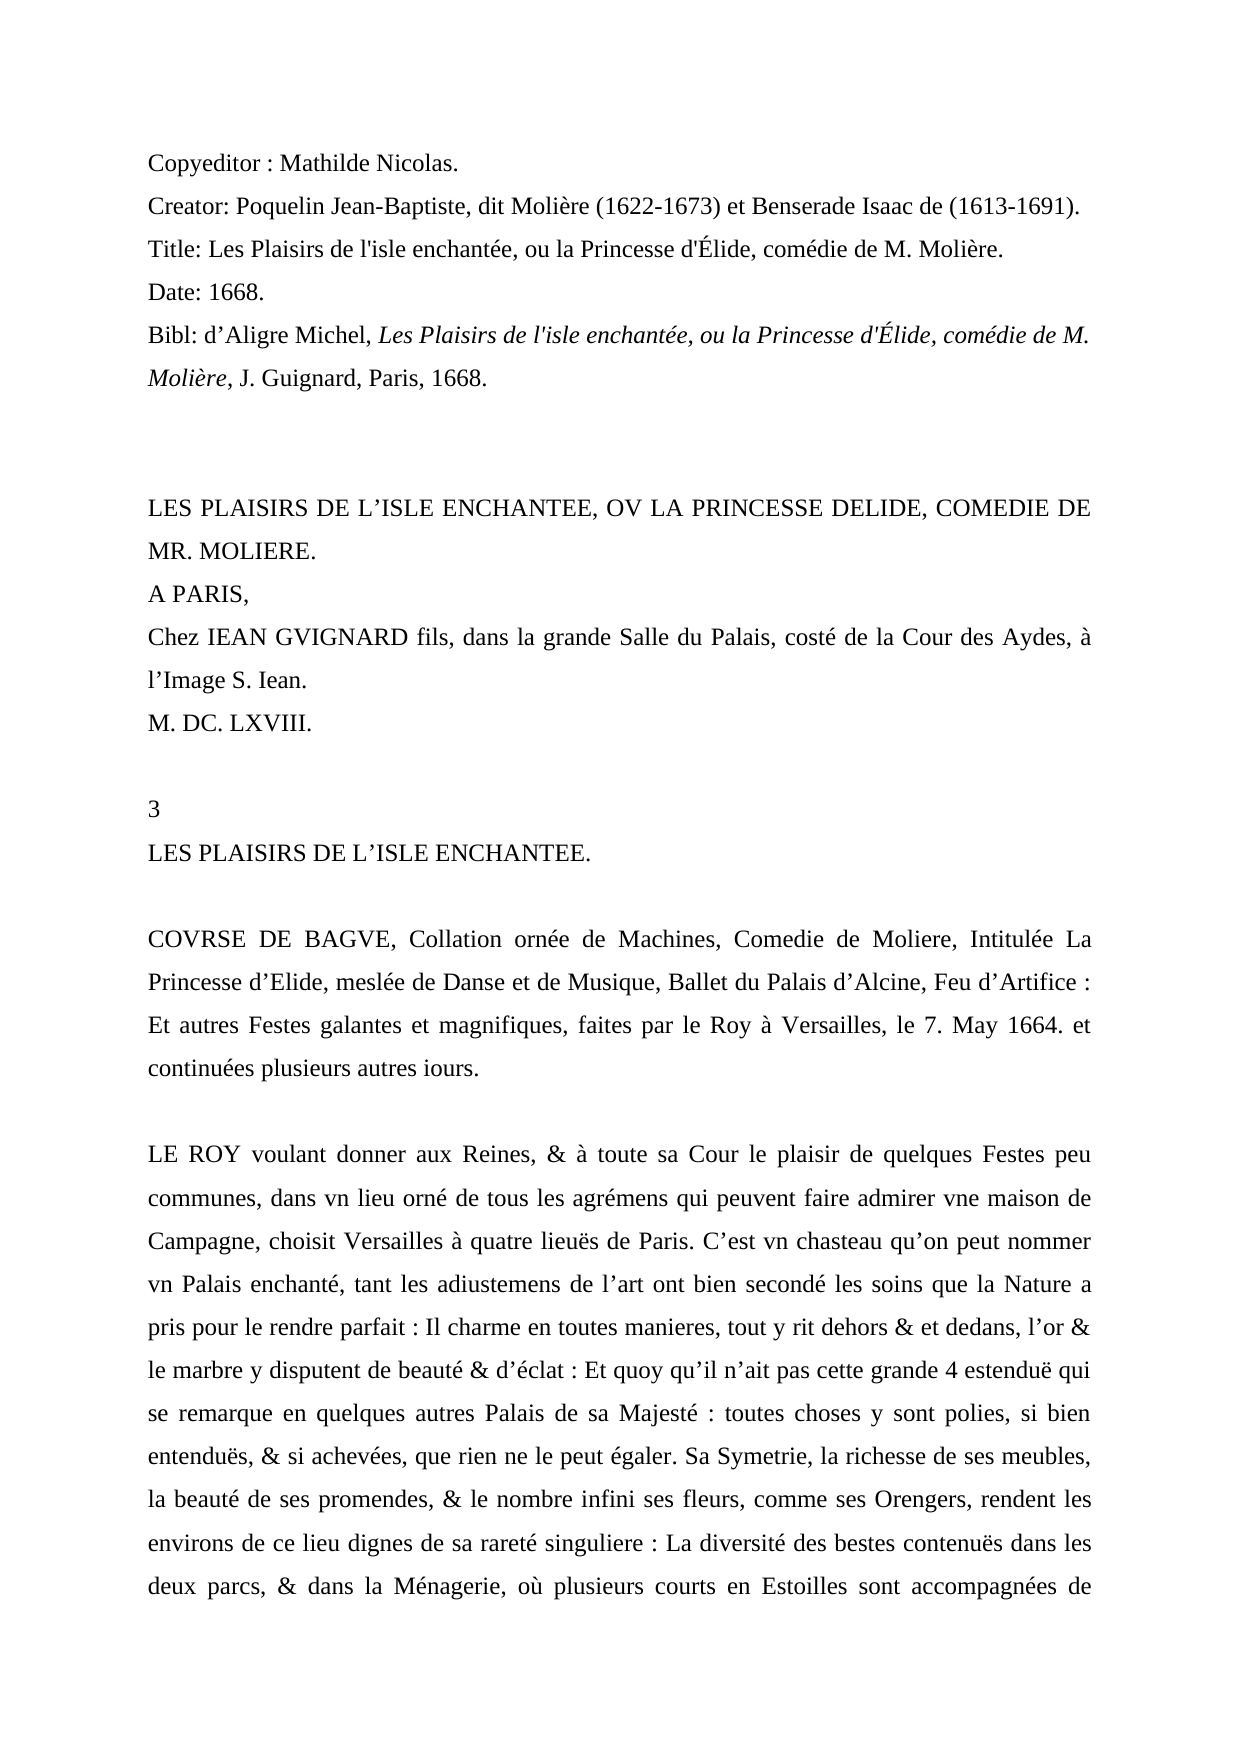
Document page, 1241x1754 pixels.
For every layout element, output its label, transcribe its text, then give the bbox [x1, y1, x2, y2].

text LE ROY voulant donner aux Reines, & à toute sa Cour le plaisir de quelques Festes peu communes, dans vn lieu orné de tous les agrémens qui peuvent faire admirer vne maison de Campagne, choisit Versailles à quatre lieuës de Paris. C’est vn chasteau qu’on peut nommer vn Palais enchanté, tant les adiustemens de l’art ont bien secondé les soins que la Nature a pris pour le rendre parfait : Il charme en toutes manieres, tout y rit dehors & et dedans, l’or & le marbre y disputent de beauté & d’éclat : Et quoy qu’il n’ait pas cette grande 4 estenduë qui se remarque en quelques autres Palais de sa Majesté : toutes choses y sont polies, si bien entenduës, & si achevées, que rien ne le peut égaler. Sa Symetrie, la richesse de ses meubles, la beauté de ses promendes, & le nombre infini ses fleurs, comme ses Orengers, rendent les environs de ce lieu dignes de sa rareté singuliere : La diversité des bestes contenuës dans les deux parcs, & dans la Ménagerie, où plusieurs courts en Estoilles sont accompagnées de [148, 1139, 1093, 1599]
text M. DC. LXVIII. [148, 708, 1093, 737]
text Chez IEAN GVIGNARD fils, dans la grande Salle du Palais, costé de la Cour des Aydes, à l’Image S. Iean. [148, 622, 1093, 694]
text COVRSE DE BAGVE, Collation ornée de Machines, Comedie de Moliere, Intitulée La Princesse d’Elide, meslée de Danse et de Musique, Ballet du Palais d’Alcine, Feu d’Artifice : Et autres Festes galantes et magnifiques, faites par le Roy à Versailles, le 7. May 1664. et continuées plusieurs autres iours. [148, 924, 1093, 1082]
text Title: Les Plaisirs de l'isle enchantée, ou la Princesse d'Élide, comédie de M. Molière. [148, 234, 1093, 263]
text Date: 1668. [148, 277, 1093, 306]
text Bibl: d’Aligre Michel, Les Plaisirs de l'isle enchantée, ou la Princesse d'Élide, comédie de M. Molière, J. Guignard, Paris, 1668. [148, 320, 1093, 392]
text A PARIS, [148, 579, 1093, 608]
text 3 [148, 794, 1093, 823]
text Copyeditor : Mathilde Nicolas. [148, 148, 1093, 176]
text LES PLAISIRS DE L’ISLE ENCHANTEE. [148, 838, 1093, 866]
text Creator: Poquelin Jean-Baptiste, dit Molière (1622-1673) et Benserade Isaac de (1613-1691). [148, 191, 1093, 219]
text LES PLAISIRS DE L’ISLE ENCHANTEE, OV LA PRINCESSE DELIDE, COMEDIE DE MR. MOLIERE. [148, 493, 1093, 564]
